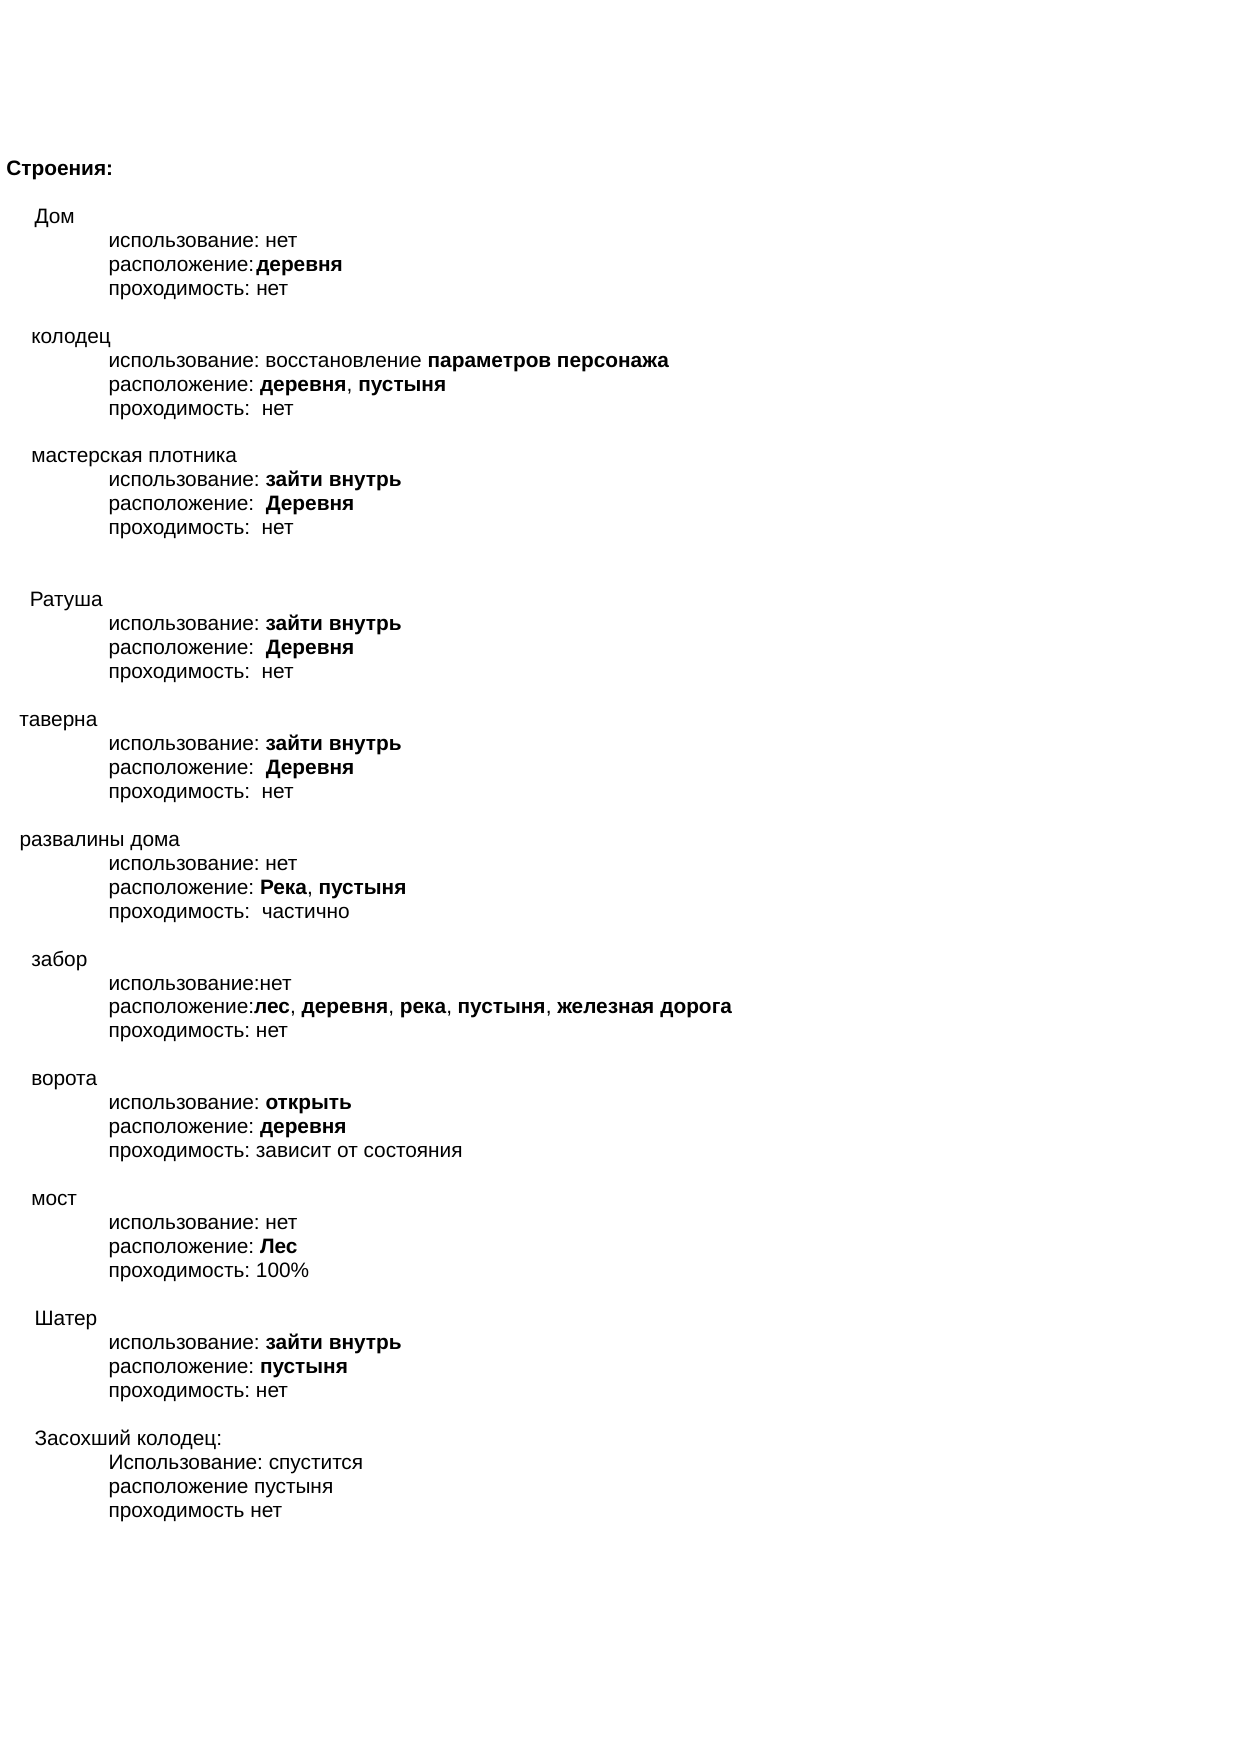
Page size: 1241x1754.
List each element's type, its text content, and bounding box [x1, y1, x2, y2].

text проходимость: нет [0, 276, 1187, 299]
text мастерская плотника [8, 443, 1187, 467]
text расположение: деревня [0, 252, 1187, 276]
text Засохший колодец: [0, 1426, 1187, 1449]
text расположение пустыня [0, 1473, 1187, 1497]
text таверна [0, 707, 1187, 731]
text использование: восстановление параметров персонажа [0, 347, 1187, 371]
text расположение: Деревня [0, 755, 1187, 779]
text ворота [8, 1066, 1187, 1090]
text Использование: спустится [0, 1449, 1187, 1473]
text использование: зайти внутрь [0, 731, 1187, 755]
text проходимость: нет [0, 1018, 1187, 1042]
text использование: зайти внутрь [0, 1330, 1187, 1354]
text развалины дома [8, 827, 1187, 851]
text расположение: Лес [0, 1234, 1187, 1258]
text проходимость: нет [0, 659, 1187, 683]
text Шатер [0, 1306, 1187, 1330]
text забор [8, 946, 1187, 970]
text проходимость: частично [0, 898, 1187, 922]
text использование: зайти внутрь [0, 611, 1187, 635]
text Строения: [6, 156, 1187, 180]
text проходимость нет [0, 1497, 1187, 1521]
text использование:нет [0, 970, 1187, 994]
text расположение: пустыня [0, 1354, 1187, 1378]
text Ратуша [0, 587, 1187, 611]
text проходимость: 100% [0, 1258, 1187, 1282]
text проходимость: зависит от состояния [0, 1138, 1187, 1162]
text колодец [8, 323, 1187, 347]
text расположение: Река, пустыня [0, 874, 1187, 898]
text использование: зайти внутрь [0, 467, 1187, 491]
text проходимость: нет [0, 1378, 1187, 1402]
text мост [8, 1186, 1187, 1210]
text использование: нет [0, 228, 1187, 252]
text использование: открыть [0, 1090, 1187, 1114]
text проходимость: нет [0, 395, 1187, 419]
text расположение:лес, деревня, река, пустыня, железная дорога [0, 994, 1187, 1018]
text использование: нет [0, 1210, 1187, 1234]
text проходимость: нет [0, 779, 1187, 803]
text расположение: деревня, пустыня [0, 371, 1187, 395]
text расположение: Деревня [0, 635, 1187, 659]
text расположение: Деревня [0, 491, 1187, 515]
text проходимость: нет [0, 515, 1187, 539]
text использование: нет [0, 851, 1187, 874]
text Дом [0, 204, 1187, 228]
text расположение: деревня [0, 1114, 1187, 1138]
